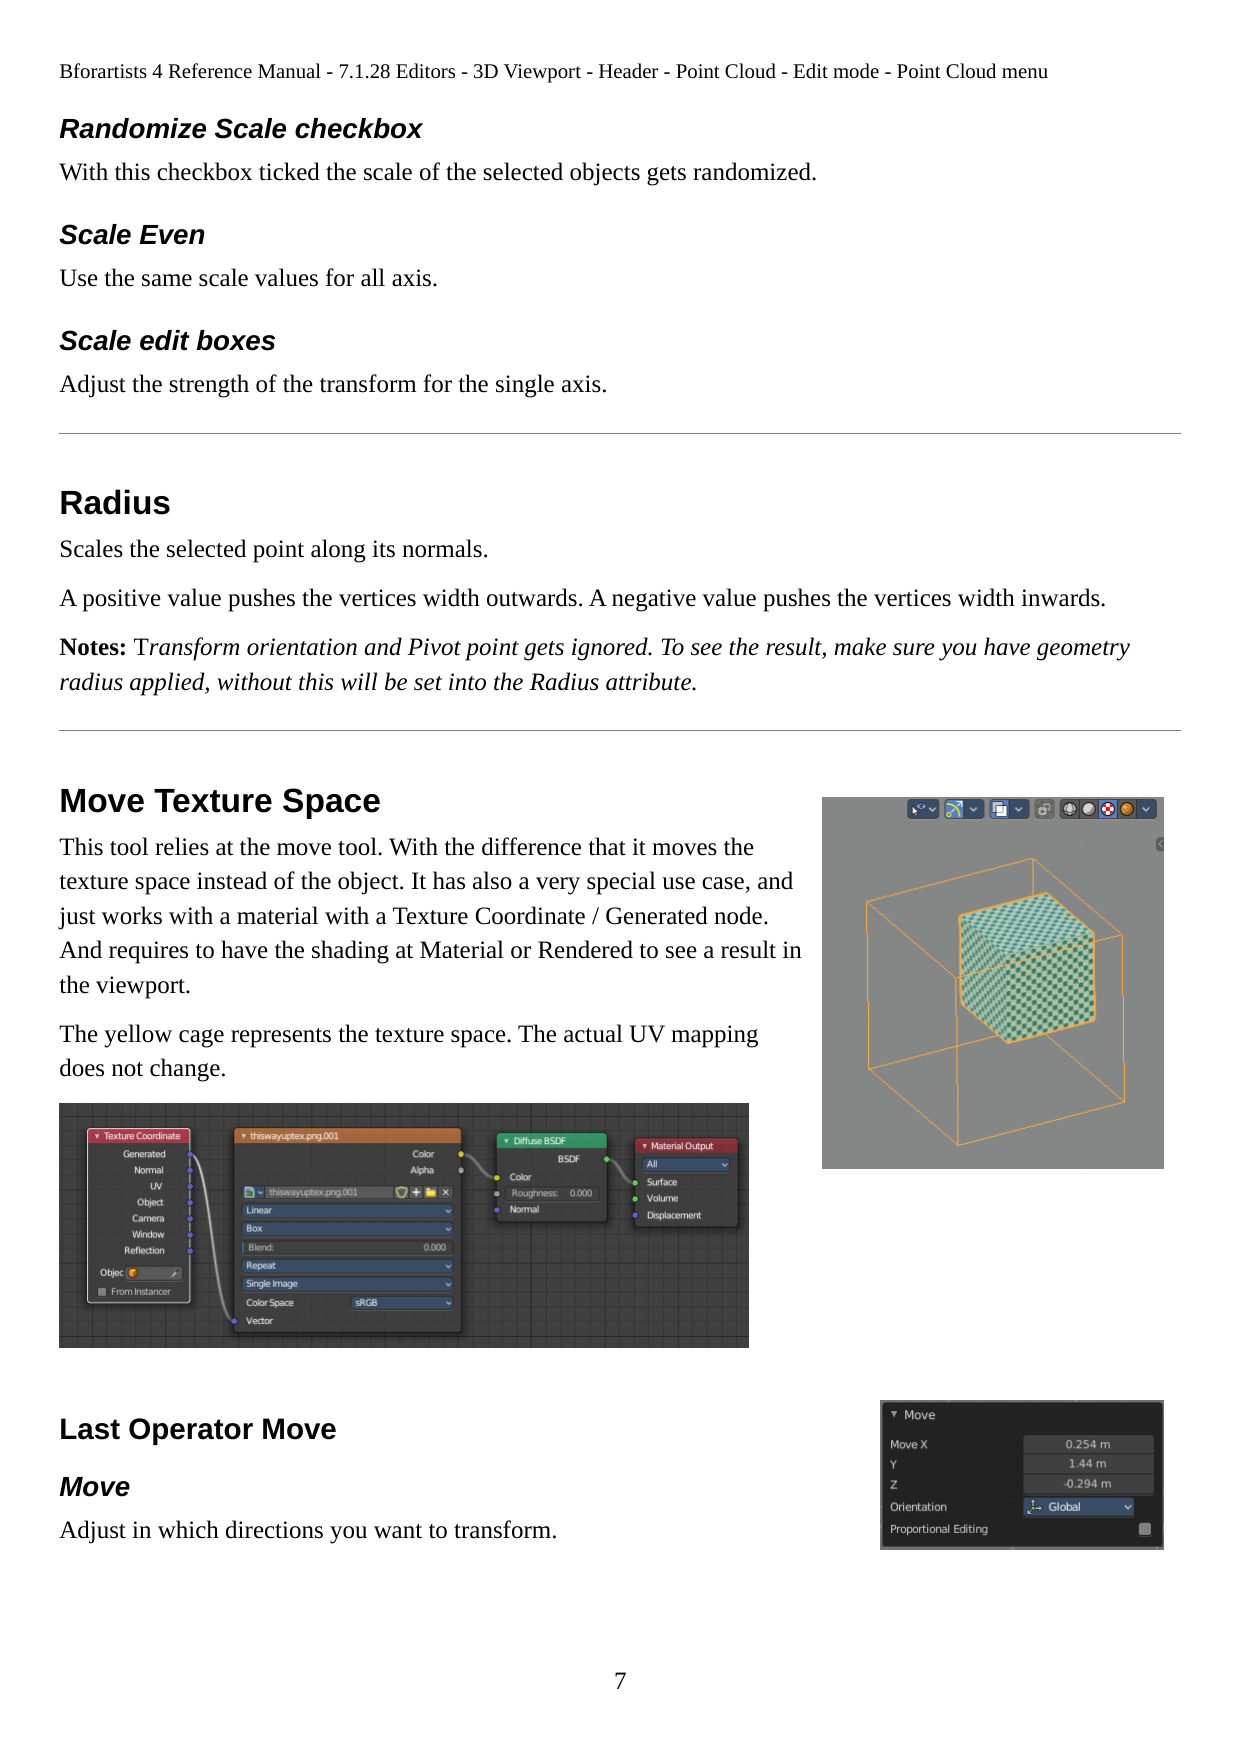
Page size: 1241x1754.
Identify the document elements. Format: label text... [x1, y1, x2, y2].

text Adjust in which directions you want to transform. [59, 1515, 880, 1543]
subtitle Move [59, 1470, 880, 1502]
text A positive value pushes the vertices width outwards. A negative value pushes the vertices width inwards. [59, 583, 1181, 612]
subtitle Scale Even [59, 218, 1181, 250]
subtitle [1164, 1411, 1181, 1445]
picture [880, 1400, 1164, 1550]
text Adjust the strength of the transform for the single axis. [59, 369, 1181, 398]
text Notes: Transform orientation and Pivot point gets ignored. To see the result, make sure you have geometry radius applied, without this will be set into the Radius attribute. [59, 632, 1181, 695]
picture [822, 797, 1164, 1169]
subtitle Last Operator Move [59, 1411, 880, 1445]
subtitle Scale edit boxes [59, 324, 1181, 356]
picture [59, 1103, 749, 1348]
text The yellow cage represents the texture space. The actual UV mapping does not change. [59, 1019, 822, 1082]
text Scales the selected point along its normals. [59, 534, 1181, 563]
text Use the same scale values for all axis. [59, 263, 1181, 292]
subtitle Randomize Scale checkbox [59, 113, 1181, 144]
subtitle Radius [59, 483, 1181, 522]
text With this checkbox ticked the scale of the selected objects gets randomized. [59, 157, 1181, 186]
text This tool relies at the move tool. With the difference that it moves the texture space instead of the object. It has also a very special use case, and just works with a material with a Texture Coordinate / Generated node. And requires to have the shading at Material or Rendered to see a result in the viewport. [59, 832, 822, 998]
subtitle [1164, 1470, 1181, 1502]
subtitle Move Texture Space [59, 781, 1181, 819]
